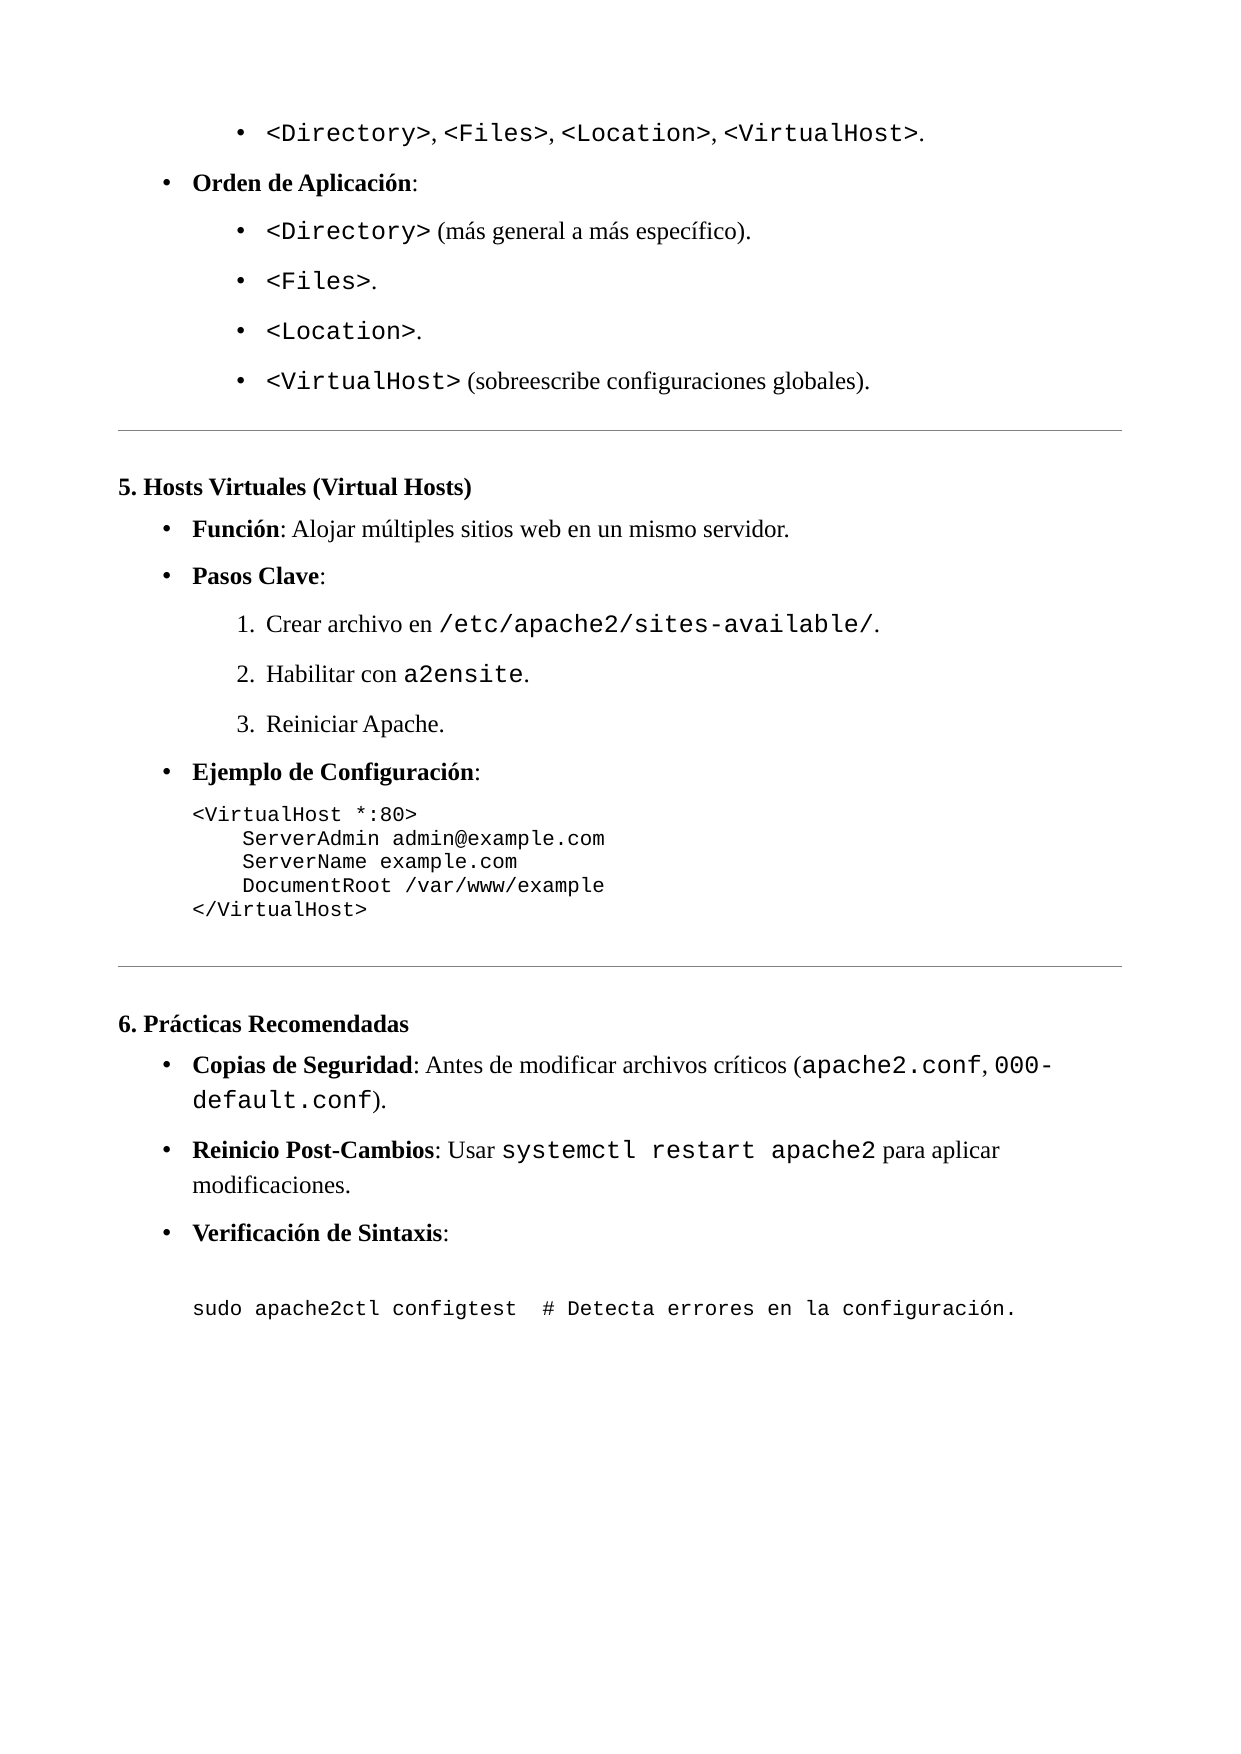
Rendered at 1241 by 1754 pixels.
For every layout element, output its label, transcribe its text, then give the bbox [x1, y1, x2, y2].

list <VirtualHost *:80> [162, 804, 1122, 828]
list Habilitar con a2ensite. [236, 659, 1122, 690]
list sudo apache2ctl configtest # Detecta errores en la configuración. [162, 1298, 1122, 1322]
list Verificación de Sintaxis: [162, 1218, 1122, 1246]
list </VirtualHost> [162, 899, 1122, 922]
list <Directory> (más general a más específico). [236, 216, 1122, 247]
list Ejemplo de Configuración: [162, 757, 1122, 785]
list <VirtualHost> (sobreescribe configuraciones globales). [236, 366, 1122, 397]
list <Directory>, <Files>, <Location>, <VirtualHost>. [236, 118, 1122, 149]
subtitle 5. Hosts Virtuales (Virtual Hosts) [118, 472, 1122, 501]
list Orden de Aplicación: [162, 168, 1122, 197]
subtitle 6. Prácticas Recomendadas [118, 1009, 1122, 1037]
list ServerName example.com [162, 851, 1122, 875]
list Pasos Clave: [162, 561, 1122, 590]
list ServerAdmin admin@example.com [162, 828, 1122, 851]
list Copias de Seguridad: Antes de modificar archivos críticos (apache2.conf, 000-default.conf). [162, 1050, 1122, 1116]
list Reinicio Post-Cambios: Usar systemctl restart apache2 para aplicar modificaciones. [162, 1135, 1122, 1199]
list <Location>. [236, 316, 1122, 347]
list Reiniciar Apache. [236, 709, 1122, 738]
list Función: Alojar múltiples sitios web en un mismo servidor. [162, 514, 1122, 542]
list Crear archivo en /etc/apache2/sites-available/. [236, 609, 1122, 640]
list DocumentRoot /var/www/example [162, 875, 1122, 899]
list <Files>. [236, 266, 1122, 297]
